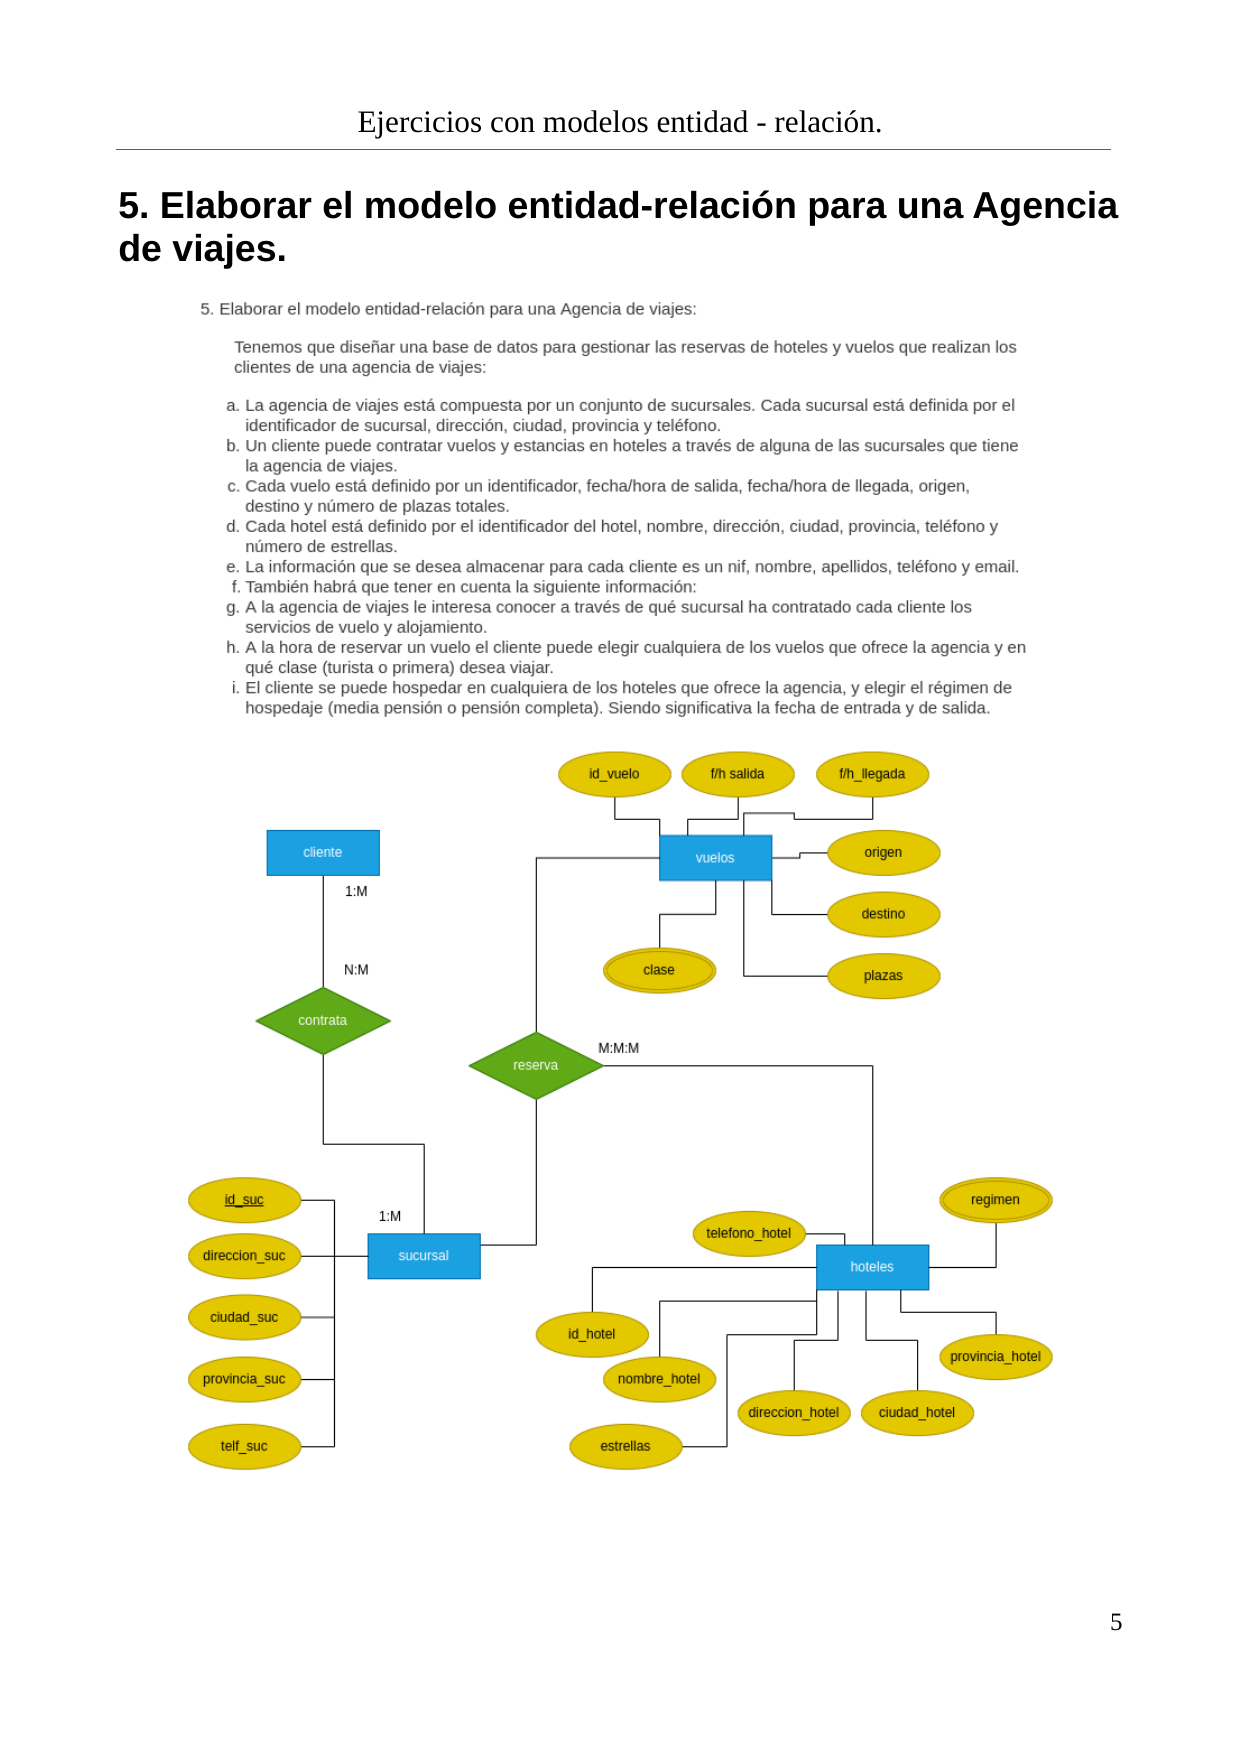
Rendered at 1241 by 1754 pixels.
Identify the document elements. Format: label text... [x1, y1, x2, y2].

picture [177, 281, 1063, 1481]
subtitle 5. Elaborar el modelo entidad-relación para una Agencia de viajes. [118, 183, 1122, 269]
